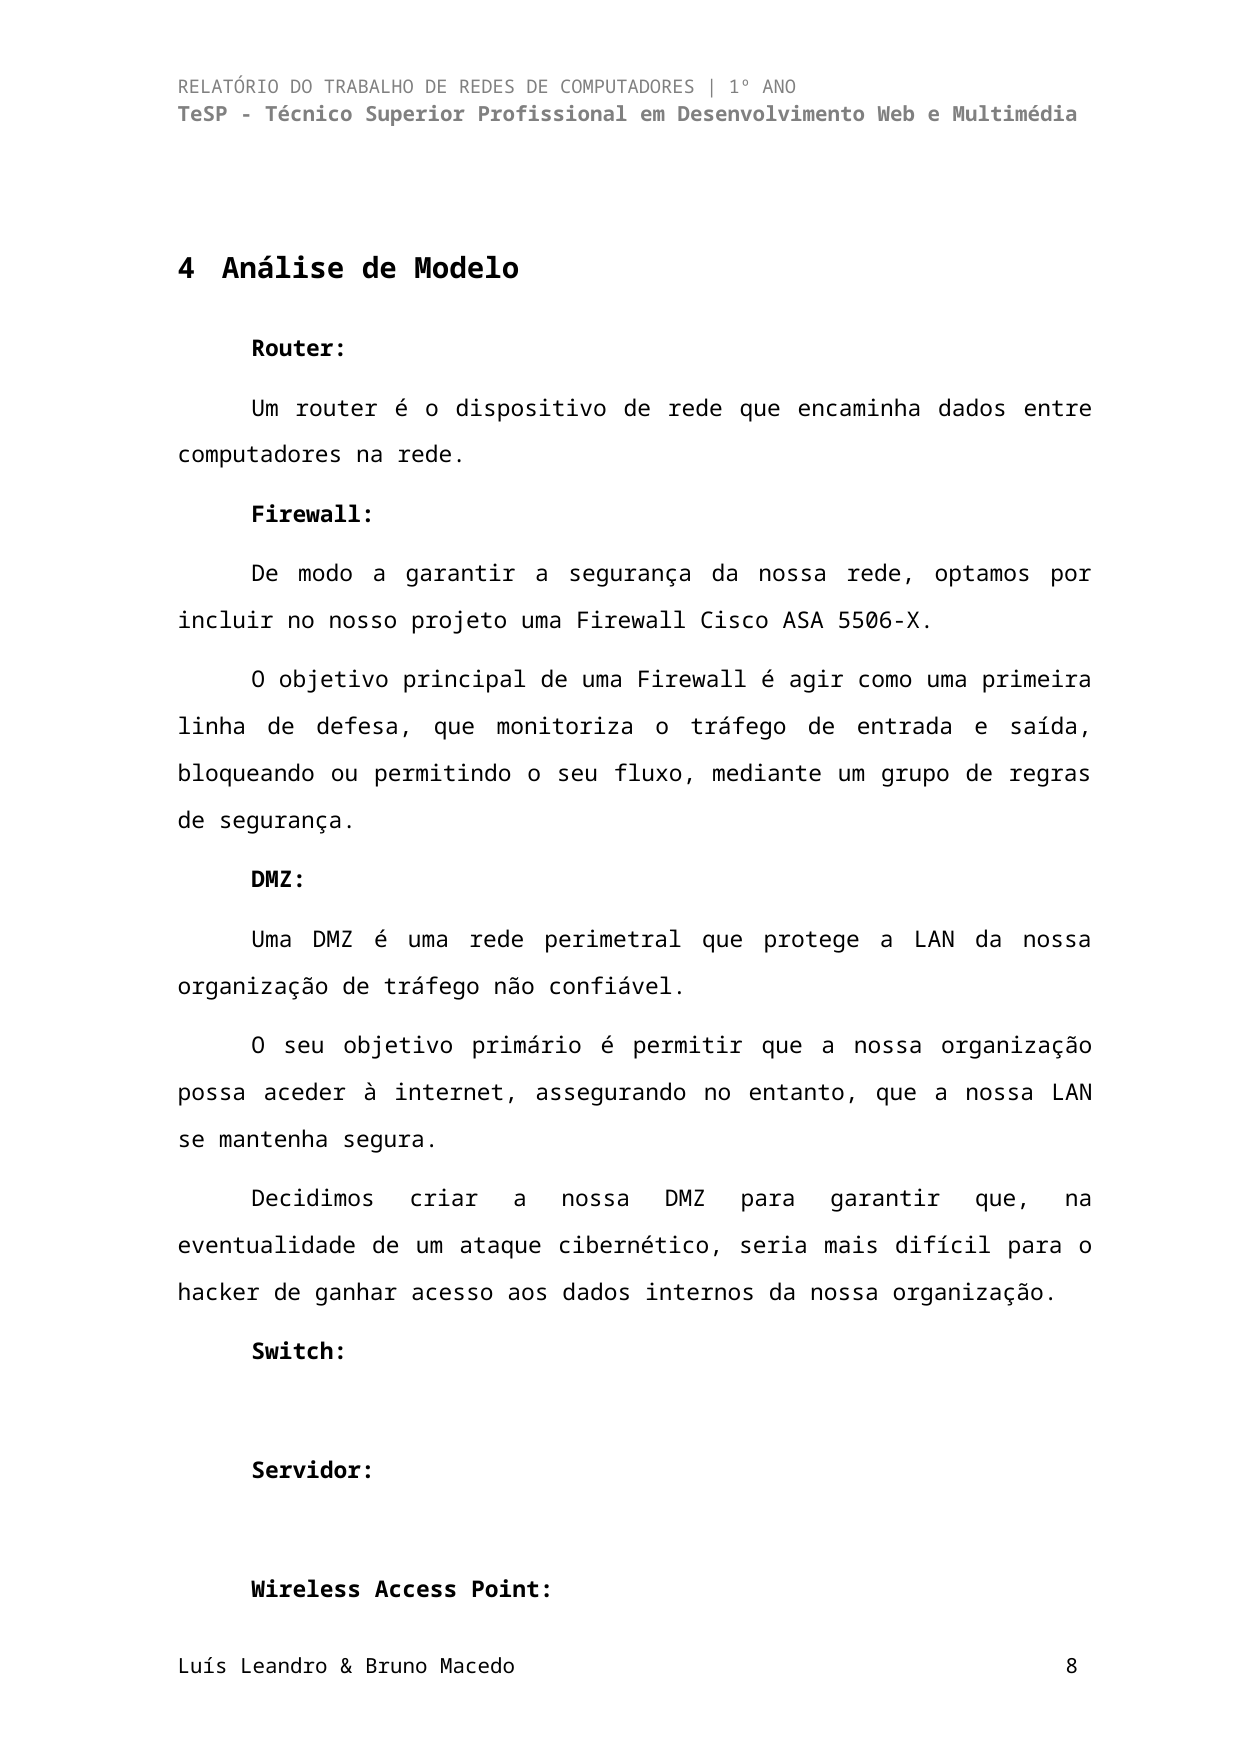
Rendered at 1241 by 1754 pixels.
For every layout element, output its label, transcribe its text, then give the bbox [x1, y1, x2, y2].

text De modo a garantir a segurança da nossa rede, optamos por incluir no nosso projeto uma Firewall Cisco ASA 5506-X. [177, 557, 1092, 635]
text Decidimos criar a nossa DMZ para garantir que, na eventualidade de um ataque cibernético, seria mais difícil para o hacker de ganhar acesso aos dados internos da nossa organização. [177, 1182, 1092, 1307]
text Servidor: [177, 1454, 1092, 1485]
text Wireless Access Point: [177, 1573, 1092, 1604]
text Um router é o dispositivo de rede que encaminha dados entre computadores na rede. [177, 392, 1092, 470]
subtitle Análise de Modelo [177, 248, 1092, 287]
text O seu objetivo primário é permitir que a nossa organização possa aceder à internet, assegurando no entanto, que a nossa LAN se mantenha segura. [177, 1029, 1092, 1154]
text Switch: [177, 1335, 1092, 1367]
text Firewall: [177, 498, 1092, 529]
text DMZ: [177, 863, 1092, 895]
text Uma DMZ é uma rede perimetral que protege a LAN da nossa organização de tráfego não confiável. [177, 923, 1092, 1001]
text O objetivo principal de uma Firewall é agir como uma primeira linha de defesa, que monitoriza o tráfego de entrada e saída, bloqueando ou permitindo o seu fluxo, mediante um grupo de regras de segurança. [177, 663, 1092, 835]
text Router: [177, 332, 1092, 363]
